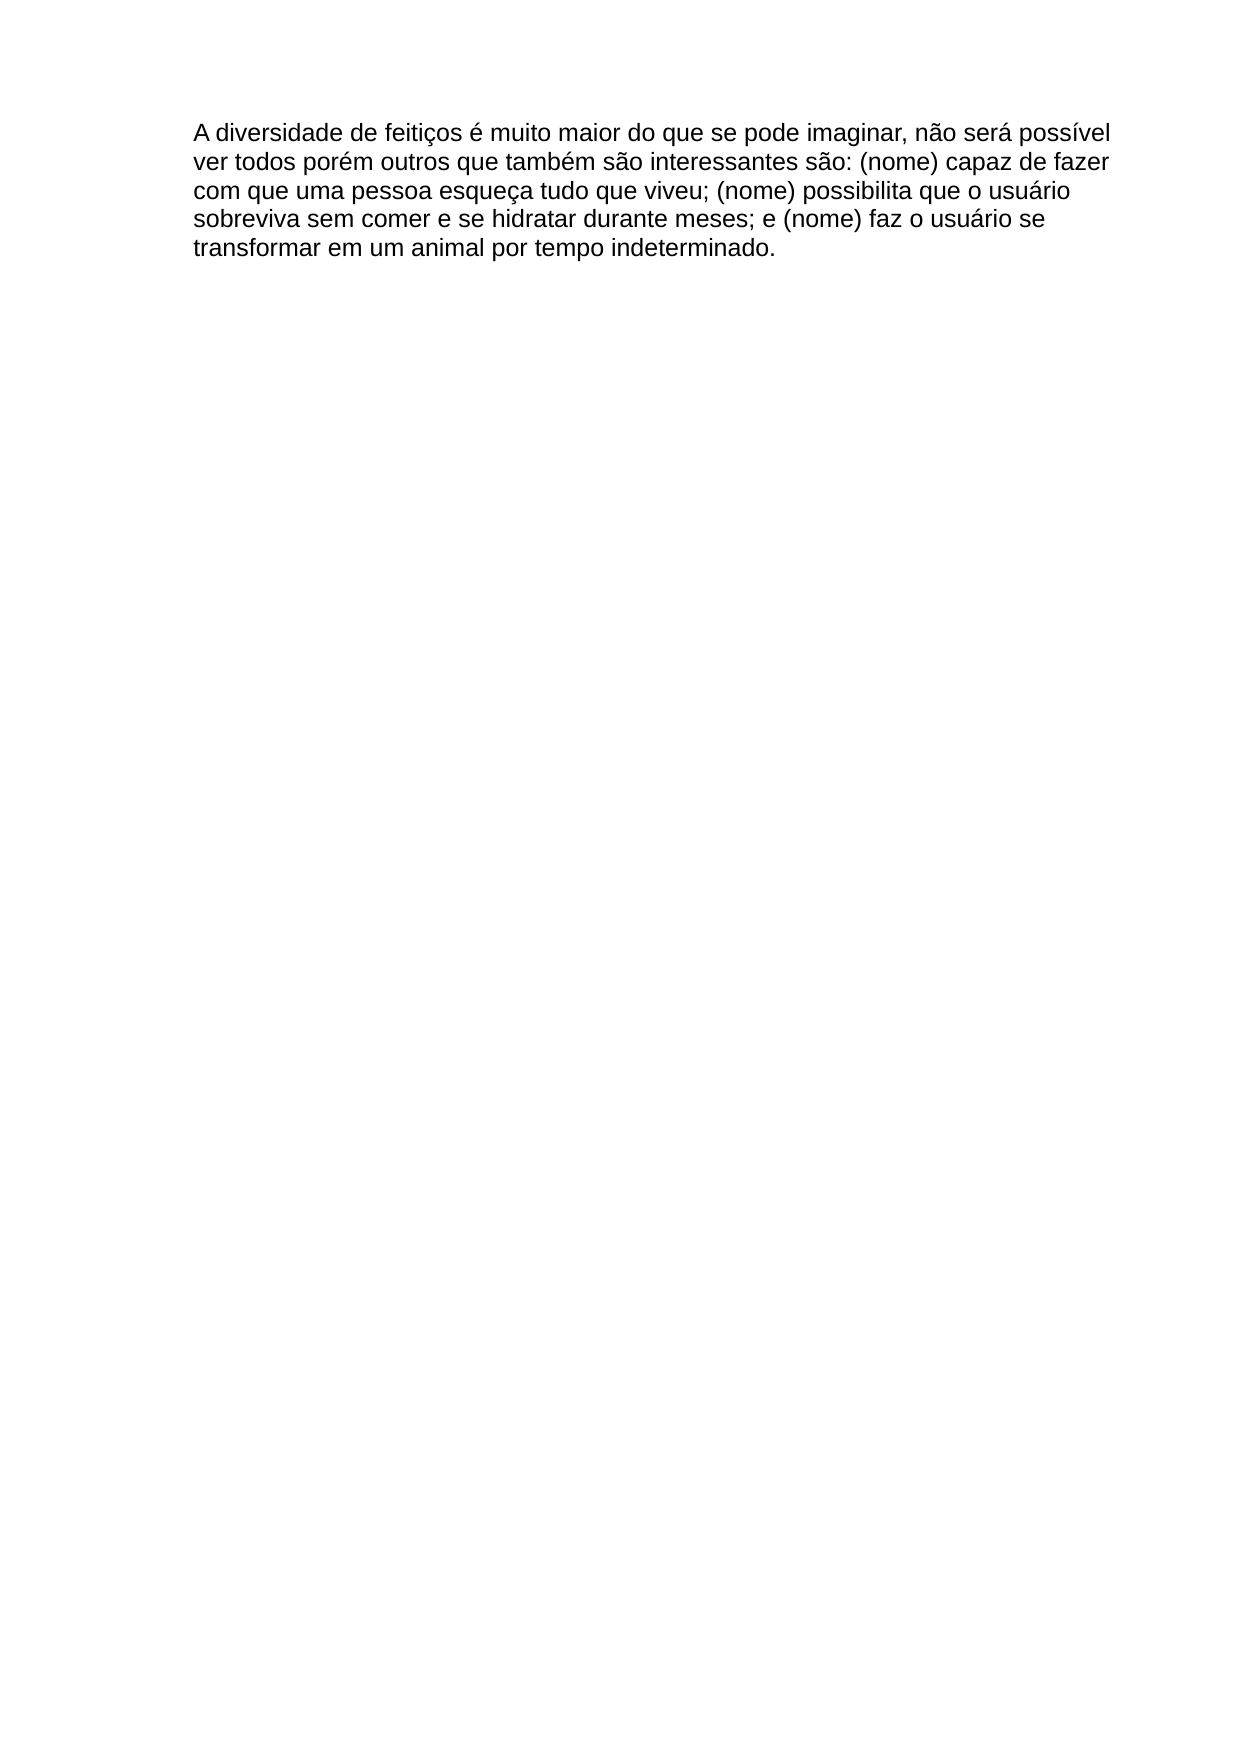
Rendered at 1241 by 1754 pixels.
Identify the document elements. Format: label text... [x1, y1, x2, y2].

list A diversidade de feitiços é muito maior do que se pode imaginar, não será possível ver todos porém outros que também são interessantes são: (nome) capaz de fazer com que uma pessoa esqueça tudo que viveu; (nome) possibilita que o usuário sobreviva sem comer e se hidratar durante meses; e (nome) faz o usuário se transformar em um animal por tempo indeterminado. [156, 118, 1122, 262]
